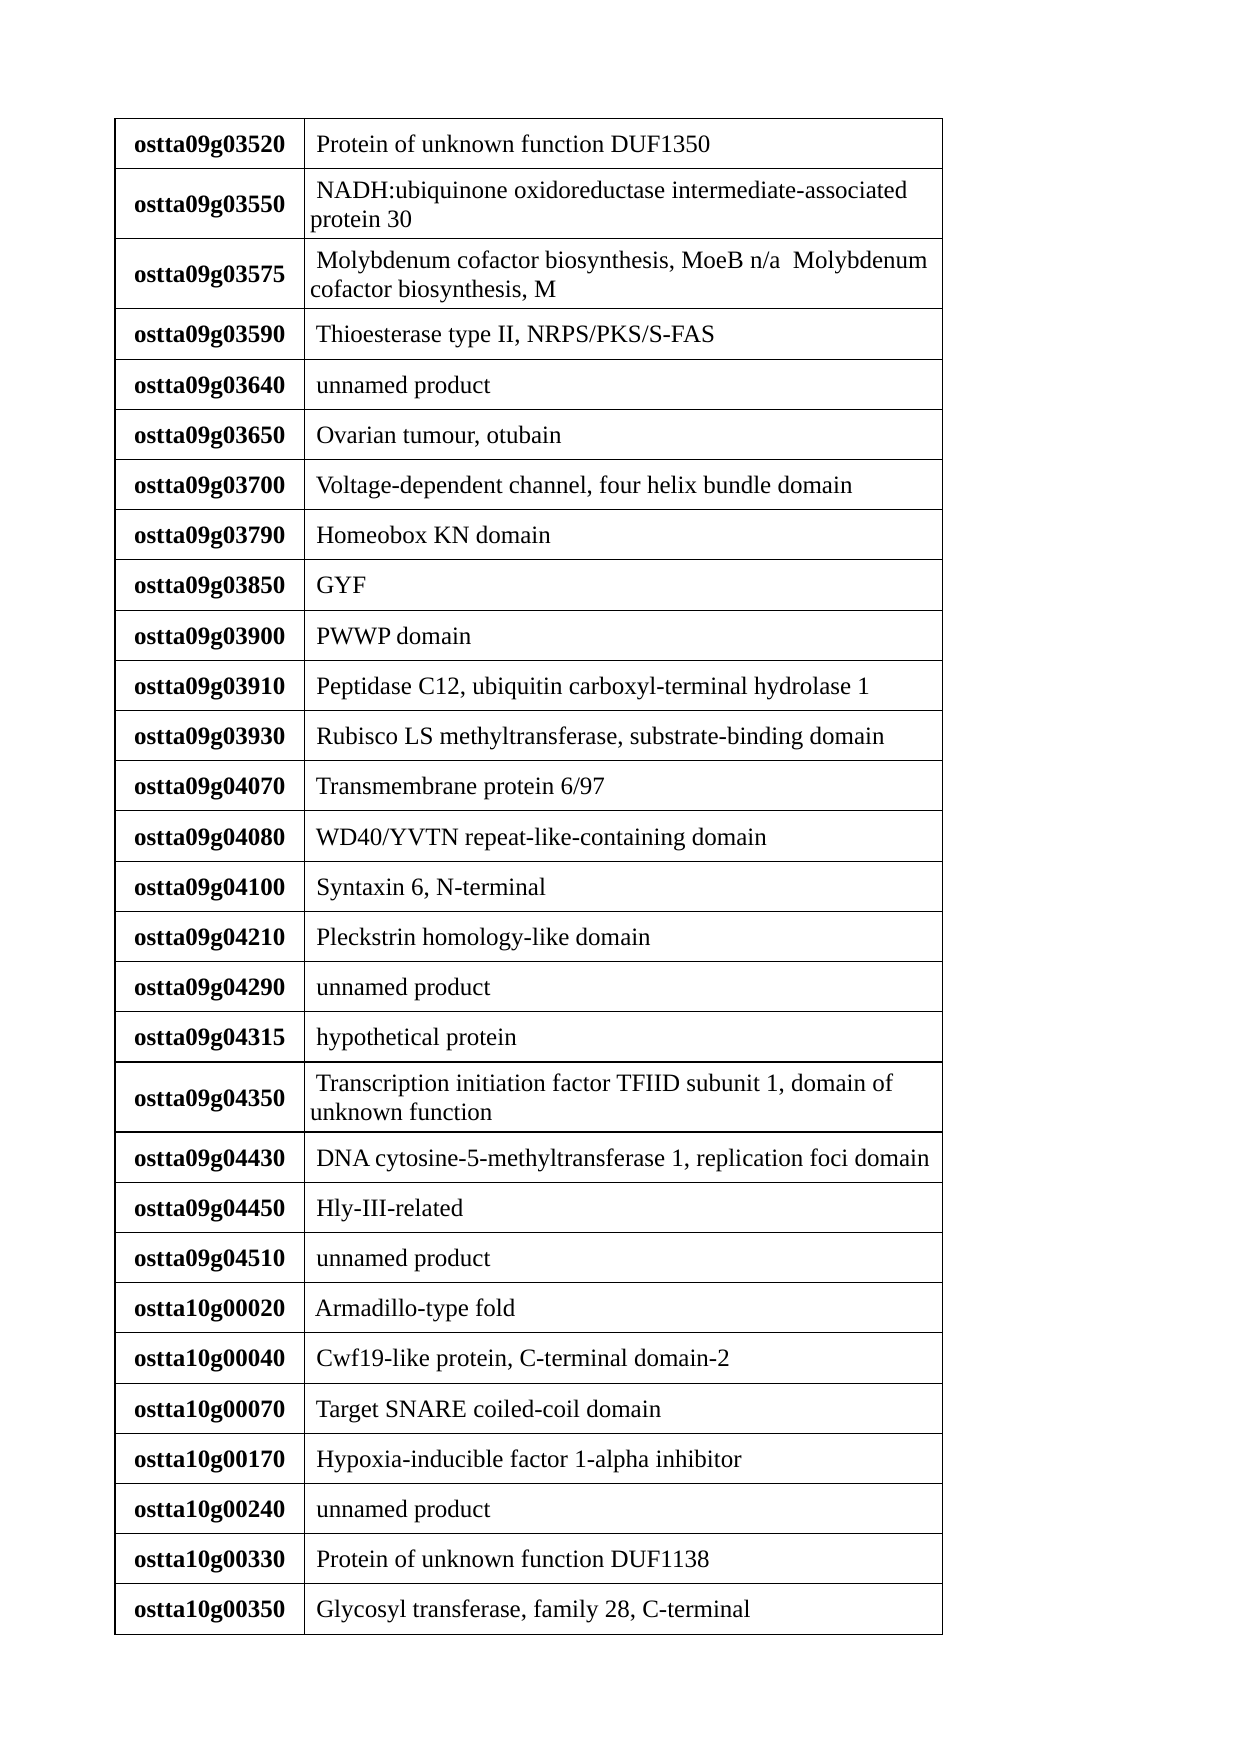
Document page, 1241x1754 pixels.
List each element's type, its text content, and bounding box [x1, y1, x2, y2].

table_cell ostta09g04430 [116, 1133, 304, 1182]
table_cell unnamed product [305, 360, 942, 409]
table_cell ostta10g00330 [116, 1534, 304, 1583]
table_cell ostta09g03590 [116, 309, 304, 358]
table_cell unnamed product [305, 1233, 942, 1282]
table_cell Syntaxin 6, N-terminal [305, 862, 942, 911]
table_cell Homeobox KN domain [305, 510, 942, 559]
table_cell ostta09g03930 [116, 711, 304, 760]
table_cell ostta10g00070 [116, 1384, 304, 1433]
table_cell NADH:ubiquinone oxidoreductase intermediate-associated protein 30 [305, 169, 942, 238]
table_cell Armadillo-type fold [305, 1283, 942, 1332]
table_cell GYF [305, 560, 942, 609]
table_cell ostta09g03640 [116, 360, 304, 409]
table_cell PWWP domain [305, 611, 942, 660]
table_cell ostta09g04510 [116, 1233, 304, 1282]
table_cell ostta10g00240 [116, 1484, 304, 1533]
table_cell ostta09g03700 [116, 460, 304, 509]
table_cell Pleckstrin homology-like domain [305, 912, 942, 961]
table_cell DNA cytosine-5-methyltransferase 1, replication foci domain [305, 1133, 942, 1182]
table_cell hypothetical protein [305, 1012, 942, 1061]
table_cell Protein of unknown function DUF1350 [305, 119, 942, 168]
table_cell ostta09g03550 [116, 169, 304, 238]
table_cell Target SNARE coiled-coil domain [305, 1384, 942, 1433]
table_cell ostta09g03520 [116, 119, 304, 168]
table_cell Hypoxia-inducible factor 1-alpha inhibitor [305, 1434, 942, 1483]
table_cell ostta09g03850 [116, 560, 304, 609]
table_cell Rubisco LS methyltransferase, substrate-binding domain [305, 711, 942, 760]
table_cell Ovarian tumour, otubain [305, 410, 942, 459]
table_cell Hly-III-related [305, 1183, 942, 1232]
table_cell unnamed product [305, 1484, 942, 1533]
table_cell Thioesterase type II, NRPS/PKS/S-FAS [305, 309, 942, 358]
table_cell ostta09g03790 [116, 510, 304, 559]
table_cell ostta09g04290 [116, 962, 304, 1011]
table_cell Glycosyl transferase, family 28, C-terminal [305, 1584, 942, 1633]
table_cell Peptidase C12, ubiquitin carboxyl-terminal hydrolase 1 [305, 661, 942, 710]
table_cell unnamed product [305, 962, 942, 1011]
table_cell ostta09g03650 [116, 410, 304, 459]
table_cell ostta10g00040 [116, 1333, 304, 1382]
table_cell ostta09g04070 [116, 761, 304, 810]
table_cell ostta10g00350 [116, 1584, 304, 1633]
table_cell Cwf19-like protein, C-terminal domain-2 [305, 1333, 942, 1382]
table_cell ostta09g04100 [116, 862, 304, 911]
table_cell ostta09g03575 [116, 239, 304, 308]
table_cell ostta09g04350 [116, 1063, 304, 1131]
table_cell Molybdenum cofactor biosynthesis, MoeB n/a Molybdenum cofactor biosynthesis, M [305, 239, 942, 308]
table_cell ostta09g03900 [116, 611, 304, 660]
table_cell Transcription initiation factor TFIID subunit 1, domain of unknown function [305, 1063, 942, 1131]
table_cell ostta09g03910 [116, 661, 304, 710]
table_cell Transmembrane protein 6/97 [305, 761, 942, 810]
table_cell ostta10g00020 [116, 1283, 304, 1332]
table_cell Voltage-dependent channel, four helix bundle domain [305, 460, 942, 509]
table_cell WD40/YVTN repeat-like-containing domain [305, 811, 942, 861]
table_cell Protein of unknown function DUF1138 [305, 1534, 942, 1583]
table_cell ostta09g04450 [116, 1183, 304, 1232]
table_cell ostta09g04210 [116, 912, 304, 961]
table_cell ostta09g04315 [116, 1012, 304, 1061]
table_cell ostta09g04080 [116, 811, 304, 861]
table_cell ostta10g00170 [116, 1434, 304, 1483]
